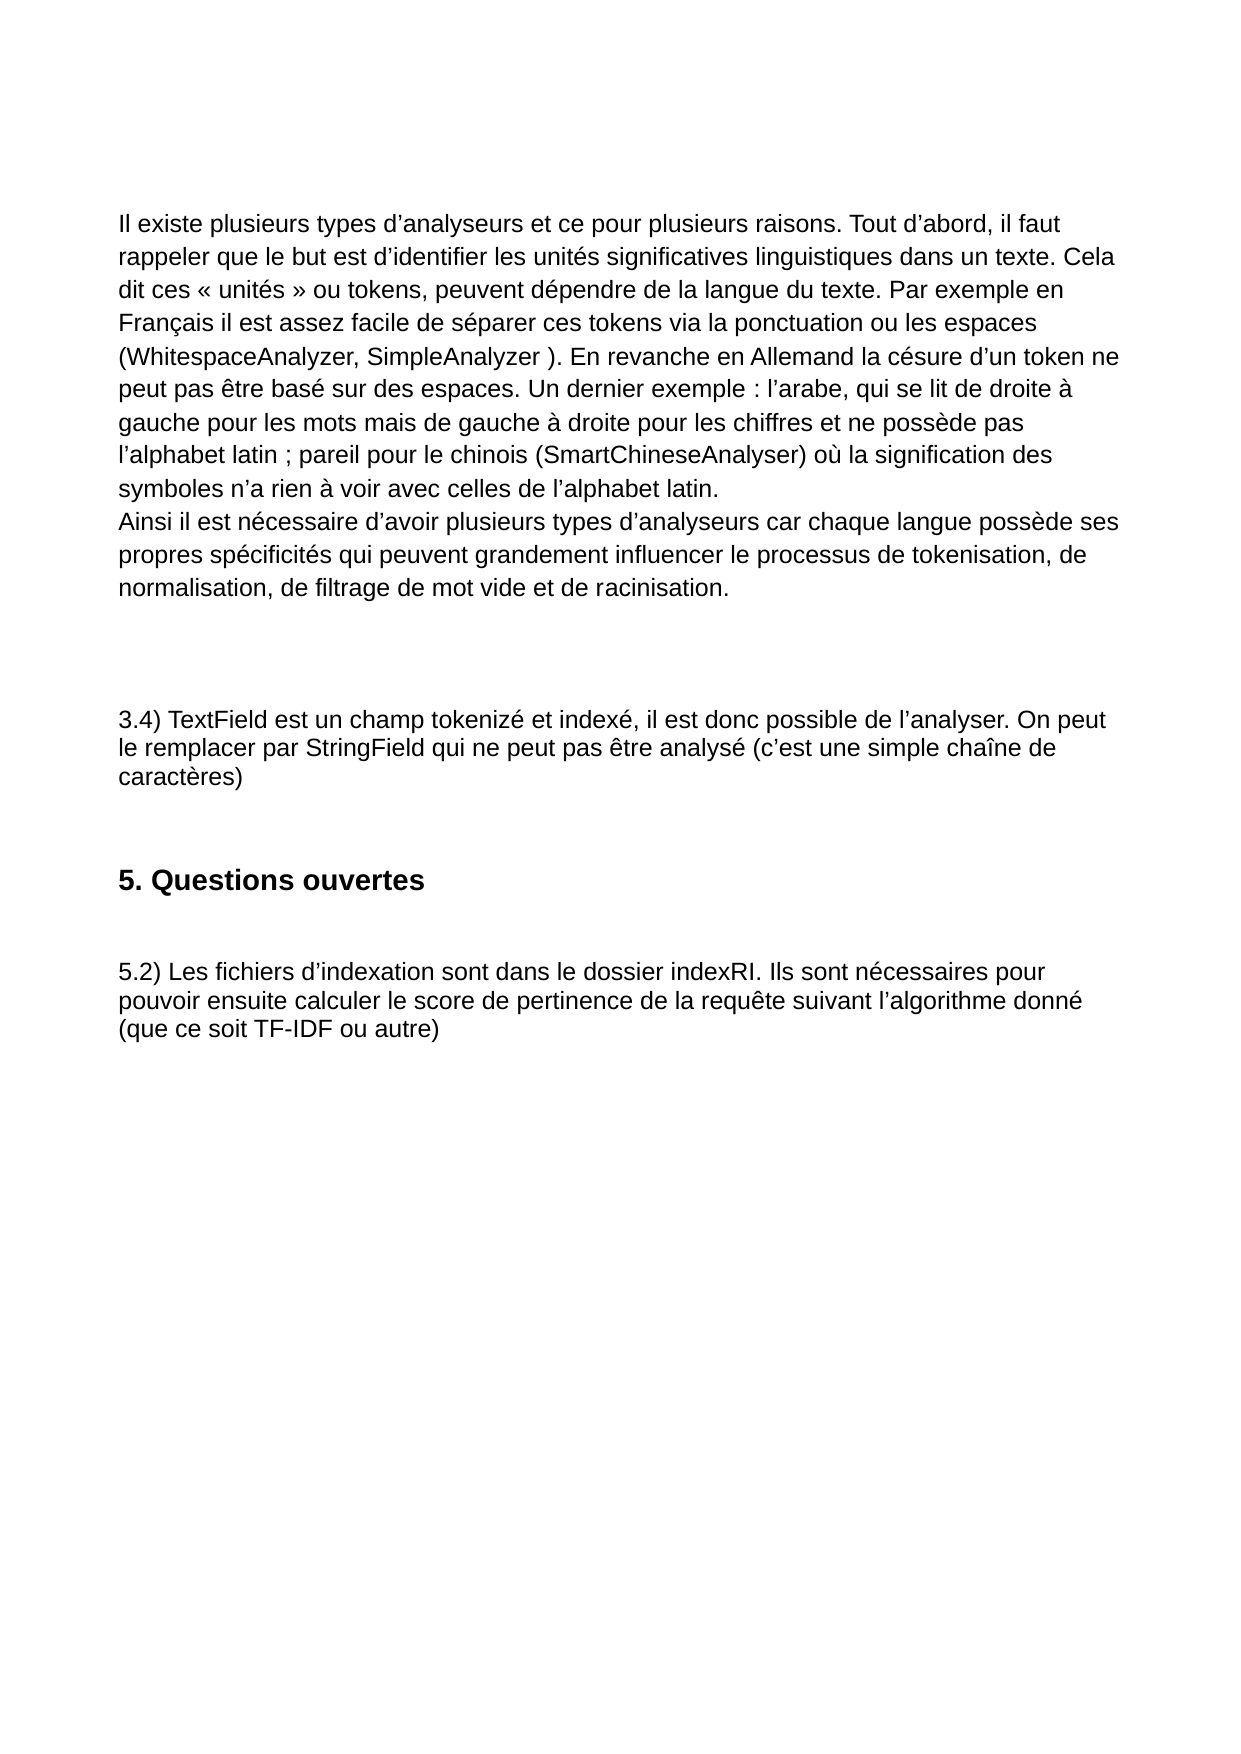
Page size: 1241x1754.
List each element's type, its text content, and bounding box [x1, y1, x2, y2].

text Il existe plusieurs types d’analyseurs et ce pour plusieurs raisons. Tout d’abord, il faut rappeler que le but est d’identifier les unités significatives linguistiques dans un texte. Cela dit ces « unités » ou tokens, peuvent dépendre de la langue du texte. Par exemple en Français il est assez facile de séparer ces tokens via la ponctuation ou les espaces (WhitespaceAnalyzer, SimpleAnalyzer ). En revanche en Allemand la césure d’un token ne peut pas être basé sur des espaces. Un dernier exemple : l’arabe, qui se lit de droite à gauche pour les mots mais de gauche à droite pour les chiffres et ne possède pas l’alphabet latin ; pareil pour le chinois (SmartChineseAnalyser) où la signification des symboles n’a rien à voir avec celles de l’alphabet latin. [118, 209, 1122, 502]
text 5.2) Les fichiers d’indexation sont dans le dossier indexRI. Ils sont nécessaires pour pouvoir ensuite calculer le score de pertinence de la requête suivant l’algorithme donné (que ce soit TF-IDF ou autre) [118, 957, 1122, 1043]
text Ainsi il est nécessaire d’avoir plusieurs types d’analyseurs car chaque langue possède ses propres spécificités qui peuvent grandement influencer le processus de tokenisation, de normalisation, de filtrage de mot vide et de racinisation. [118, 507, 1122, 601]
text 3.4) TextField est un champ tokenizé et indexé, il est donc possible de l’analyser. On peut le remplacer par StringField qui ne peut pas être analysé (c’est une simple chaîne de caractères) [118, 705, 1122, 791]
subtitle 5. Questions ouvertes [118, 863, 1122, 897]
